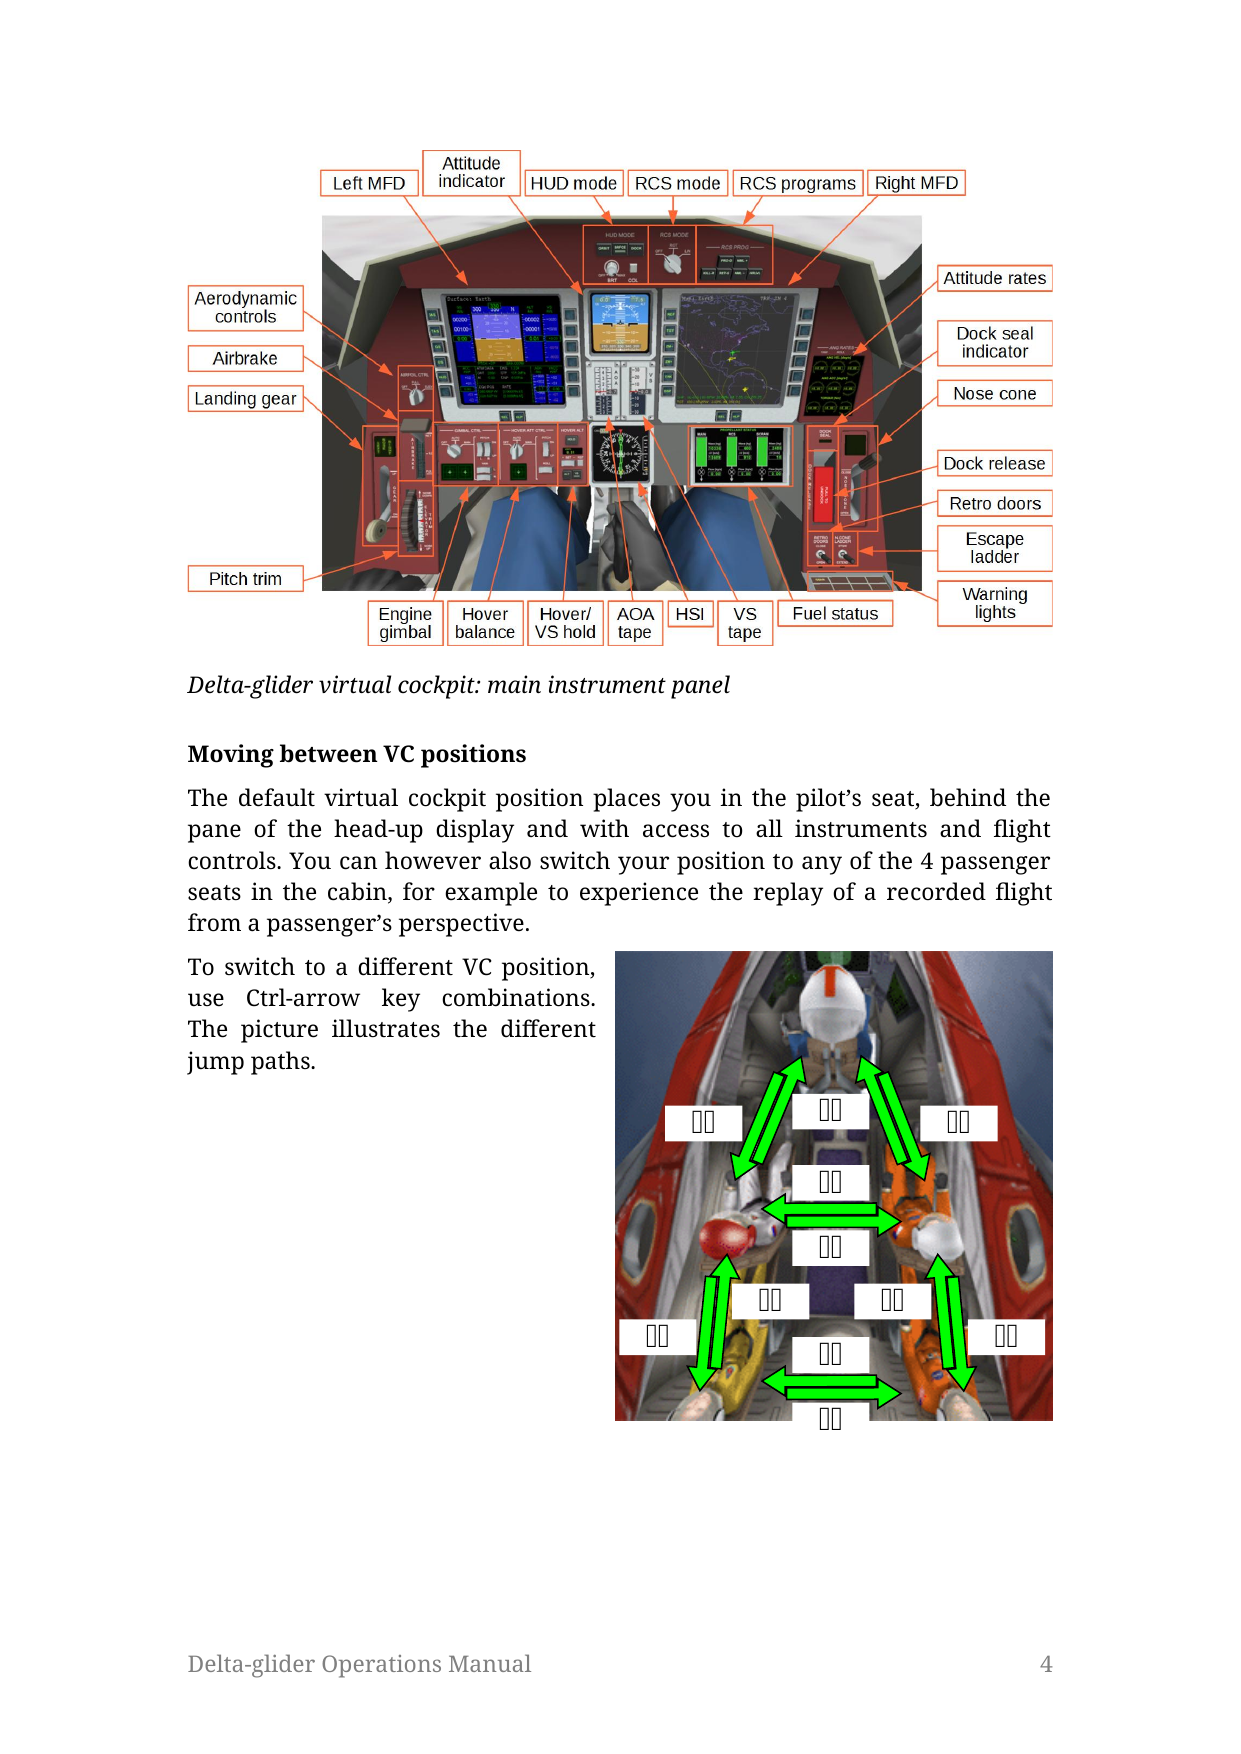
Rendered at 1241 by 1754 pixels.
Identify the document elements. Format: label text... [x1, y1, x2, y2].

subtitle Moving between VC positions [187, 738, 1053, 769]
picture [187, 150, 1053, 646]
picture [615, 951, 1053, 1421]
text To switch to a different VC position, use Ctrl-arrow key combinations. The picture il­lus­trates the different jump paths. [187, 950, 1053, 1075]
text The default virtual cockpit position places you in the pilot’s seat, behind the pane of the head-up display and with access to all instruments and flight controls. You can however also switch your position to any of the 4 passenger seats in the cabin, for ex­ample to experience the replay of a re­corded flight from a passenger’s perspec­tive. [187, 782, 1053, 938]
text Delta-glider virtual cockpit: main instrument panel [187, 646, 1053, 701]
